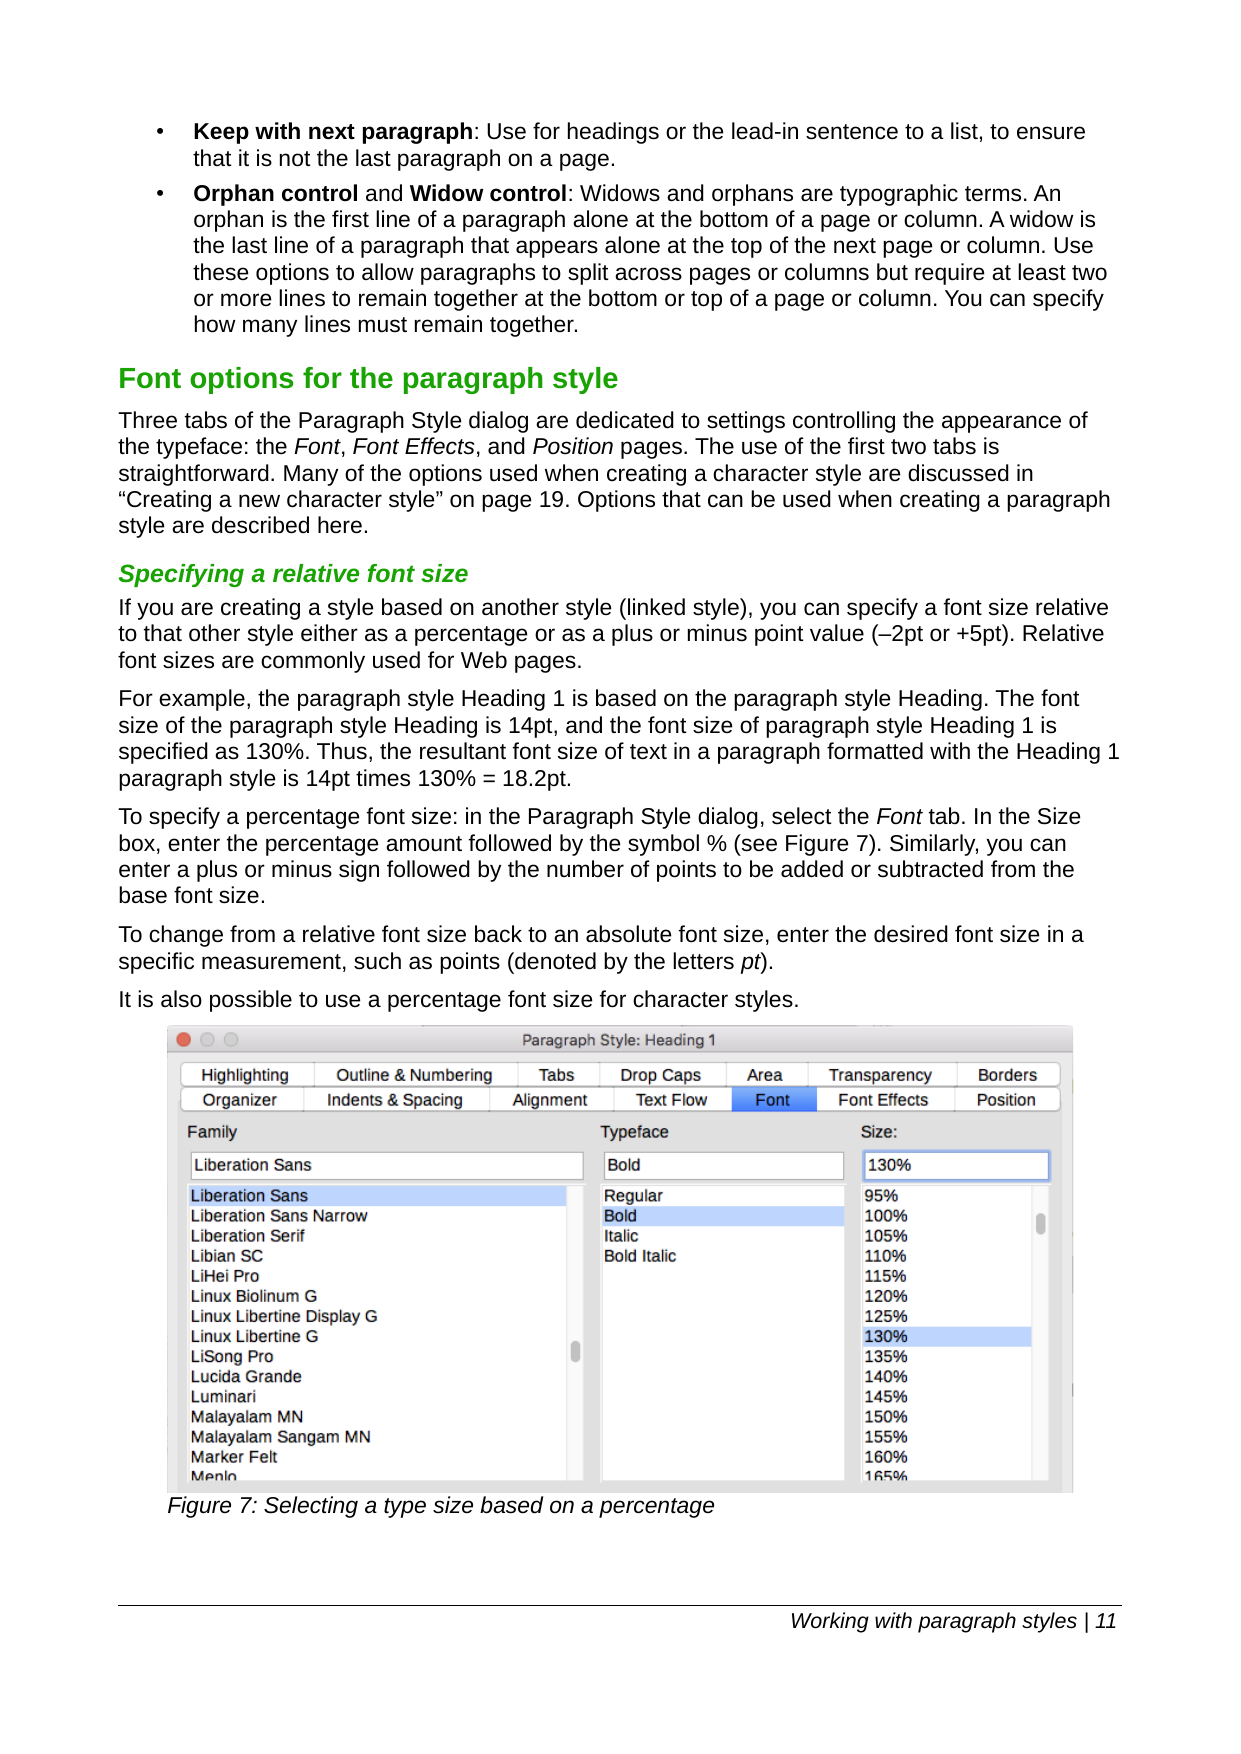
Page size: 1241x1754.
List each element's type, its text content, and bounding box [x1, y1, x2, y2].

text To change from a relative font size back to an absolute font size, enter the desired font size in a specific measurement, such as points (denoted by the letters pt). [118, 921, 1122, 974]
text To specify a percentage font size: in the Paragraph Style dialog, select the Font tab. In the Size box, enter the percentage amount followed by the symbol % (see Figure 7). Similarly, you can enter a plus or minus sign followed by the number of points to be added or subtracted from the base font size. [118, 803, 1122, 909]
picture [167, 1025, 1074, 1493]
text It is also possible to use a percentage font size for character styles. [118, 986, 1122, 1013]
subtitle Font options for the paragraph style [118, 361, 1122, 395]
text Three tabs of the Paragraph Style dialog are dedicated to settings controlling the appearance of the typeface: the Font, Font Effects, and Position pages. The use of the first two tabs is straightforward. Many of the options used when creating a character style are discussed in “Creating a new character style” on page 19. Options that can be used when creating a paragraph style are described here. [118, 407, 1122, 538]
text Figure 7: Selecting a type size based on a percentage [167, 1493, 1073, 1519]
text For example, the paragraph style Heading 1 is based on the paragraph style Heading. The font size of the paragraph style Heading is 14pt, and the font size of paragraph style Heading 1 is specified as 130%. Thus, the resultant font size of text in a paragraph formatted with the Heading 1 paragraph style is 14pt times 130% = 18.2pt. [118, 685, 1122, 791]
subtitle Specifying a relative font size [118, 559, 1122, 588]
text If you are creating a style based on another style (linked style), you can specify a font size relative to that other style either as a percentage or as a plus or minus point value (–2pt or +5pt). Relative font sizes are commonly used for Web pages. [118, 594, 1122, 673]
list Keep with next paragraph: Use for headings or the lead-in sentence to a list, to ensure that it is not the last paragraph on a page. [156, 118, 1122, 171]
list Orphan control and Widow control: Widows and orphans are typographic terms. An orphan is the first line of a paragraph alone at the bottom of a page or column. A widow is the last line of a paragraph that appears alone at the top of the next page or column. Use these options to allow paragraphs to split across pages or columns but require at least two or more lines to remain together at the bottom or top of a page or column. You can specify how many lines must remain together. [156, 180, 1122, 338]
